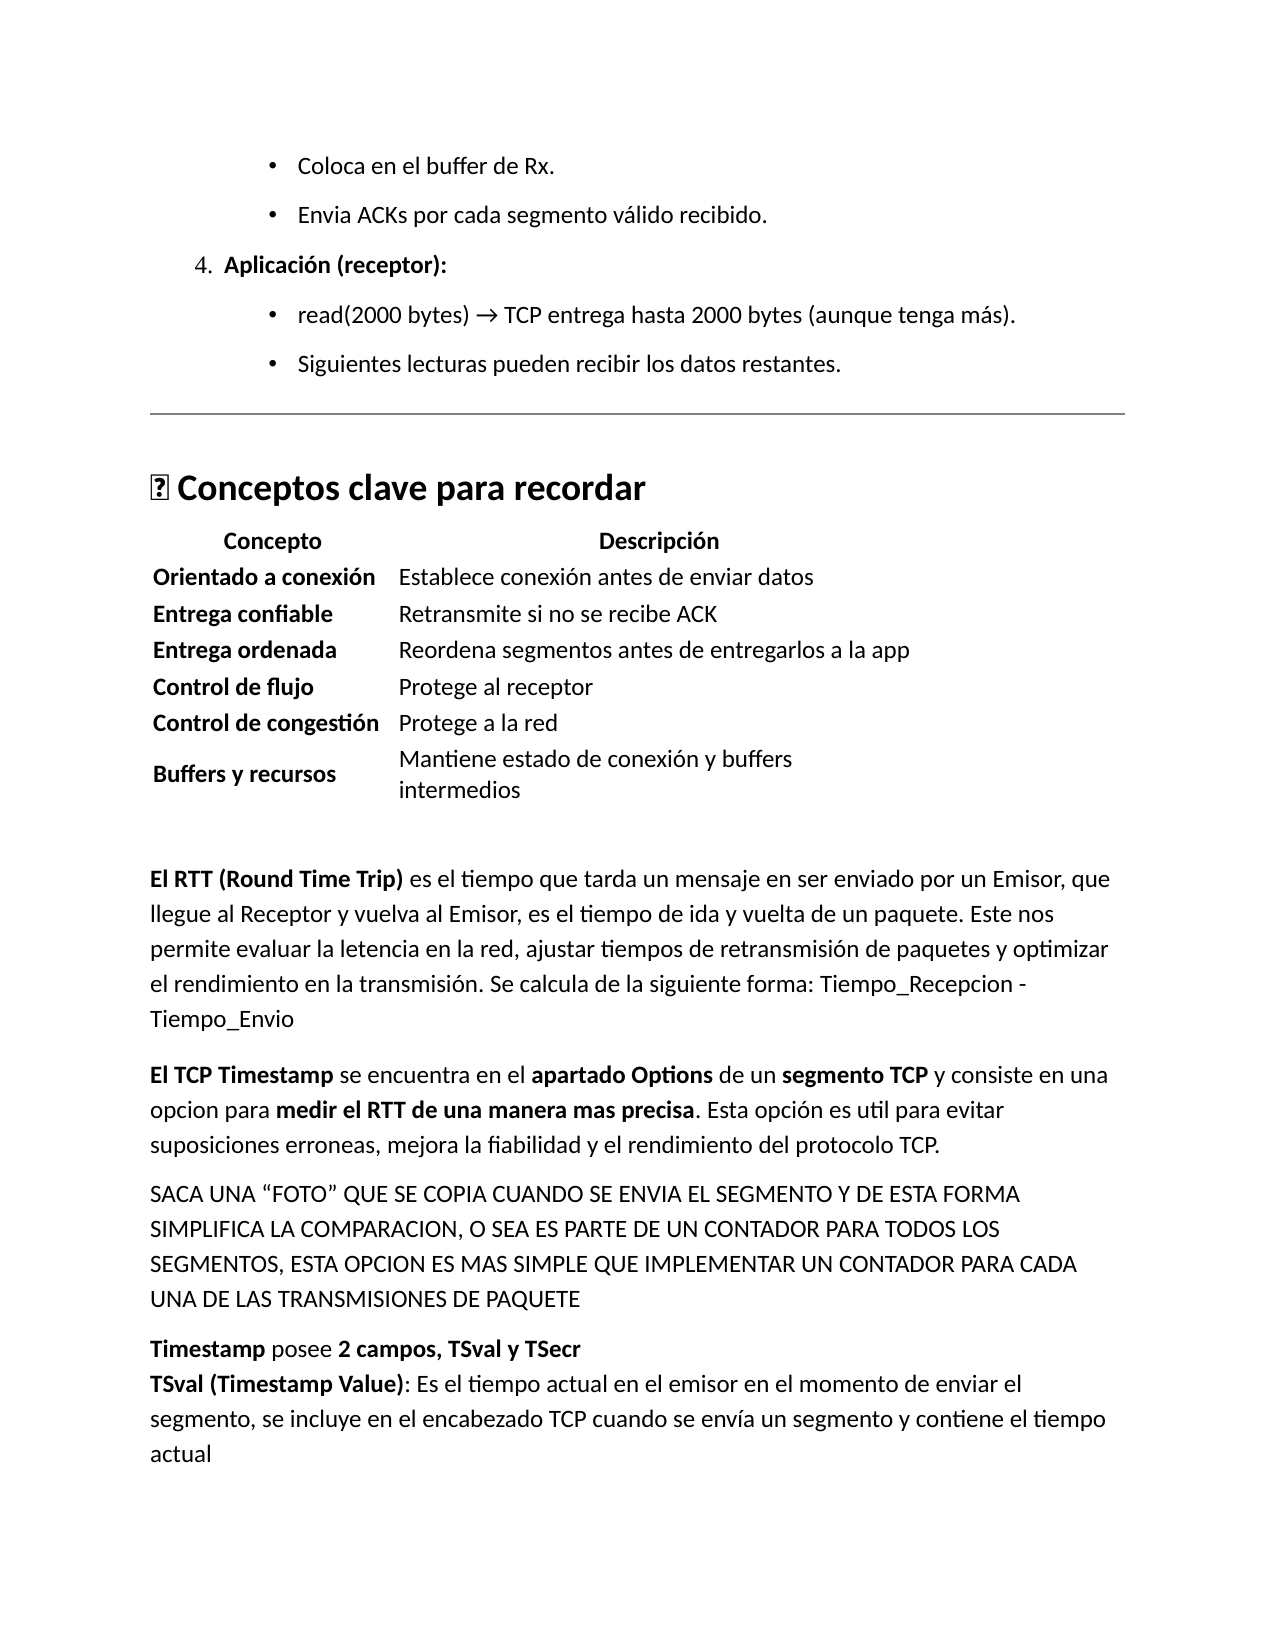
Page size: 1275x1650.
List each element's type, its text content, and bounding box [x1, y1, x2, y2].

text Timestamp posee 2 campos, TSval y TSecr TSval (Timestamp Value): Es el tiempo actual en el emisor en el momento de enviar el segmento, se incluye en el encabezado TCP cuando se envía un segmento y contiene el tiempo actual [150, 1333, 1125, 1469]
table_cell Mantiene estado de conexión y buffers intermedios [396, 740, 923, 807]
table_cell Entrega confiable [150, 595, 396, 631]
subtitle 🧠 Conceptos clave para recordar [150, 464, 1125, 510]
text El RTT (Round Time Trip) es el tiempo que tarda un mensaje en ser enviado por un Emisor, que llegue al Receptor y vuelva al Emisor, es el tiempo de ida y vuelta de un paquete. Este nos permite evaluar la letencia en la red, ajustar tiempos de retransmisión de paquetes y optimizar el rendimiento en la transmisión. Se calcula de la siguiente forma: Tiempo_Recepcion - Tiempo_Envio [150, 863, 1125, 1034]
table_cell Entrega ordenada [150, 631, 396, 668]
table_cell Orientado a conexión [150, 559, 396, 595]
table_cell Buffers y recursos [150, 740, 396, 807]
table_header Descripción [396, 522, 923, 559]
table_cell Control de flujo [150, 668, 396, 704]
list Envia ACKs por cada segmento válido recibido. [268, 199, 1125, 230]
list Coloca en el buffer de Rx. [268, 150, 1125, 181]
table_cell Retransmite si no se recibe ACK [396, 595, 923, 631]
list Aplicación (receptor): [194, 249, 1125, 280]
table_cell Protege al receptor [396, 668, 923, 704]
list Siguientes lecturas pueden recibir los datos restantes. [268, 348, 1125, 379]
table_cell Reordena segmentos antes de entregarlos a la app [396, 631, 923, 668]
table_header Concepto [150, 522, 396, 559]
text SACA UNA “FOTO” QUE SE COPIA CUANDO SE ENVIA EL SEGMENTO Y DE ESTA FORMA SIMPLIFICA LA COMPARACION, O SEA ES PARTE DE UN CONTADOR PARA TODOS LOS SEGMENTOS, ESTA OPCION ES MAS SIMPLE QUE IMPLEMENTAR UN CONTADOR PARA CADA UNA DE LAS TRANSMISIONES DE PAQUETE [150, 1178, 1125, 1314]
table_cell Establece conexión antes de enviar datos [396, 559, 923, 595]
text El TCP Timestamp se encuentra en el apartado Options de un segmento TCP y consiste en una opcion para medir el RTT de una manera mas precisa. Esta opción es util para evitar suposiciones erroneas, mejora la fiabilidad y el rendimiento del protocolo TCP. [150, 1059, 1125, 1159]
table_cell Control de congestión [150, 704, 396, 740]
list read(2000 bytes) → TCP entrega hasta 2000 bytes (aunque tenga más). [268, 299, 1125, 329]
table_cell Protege a la red [396, 704, 923, 740]
